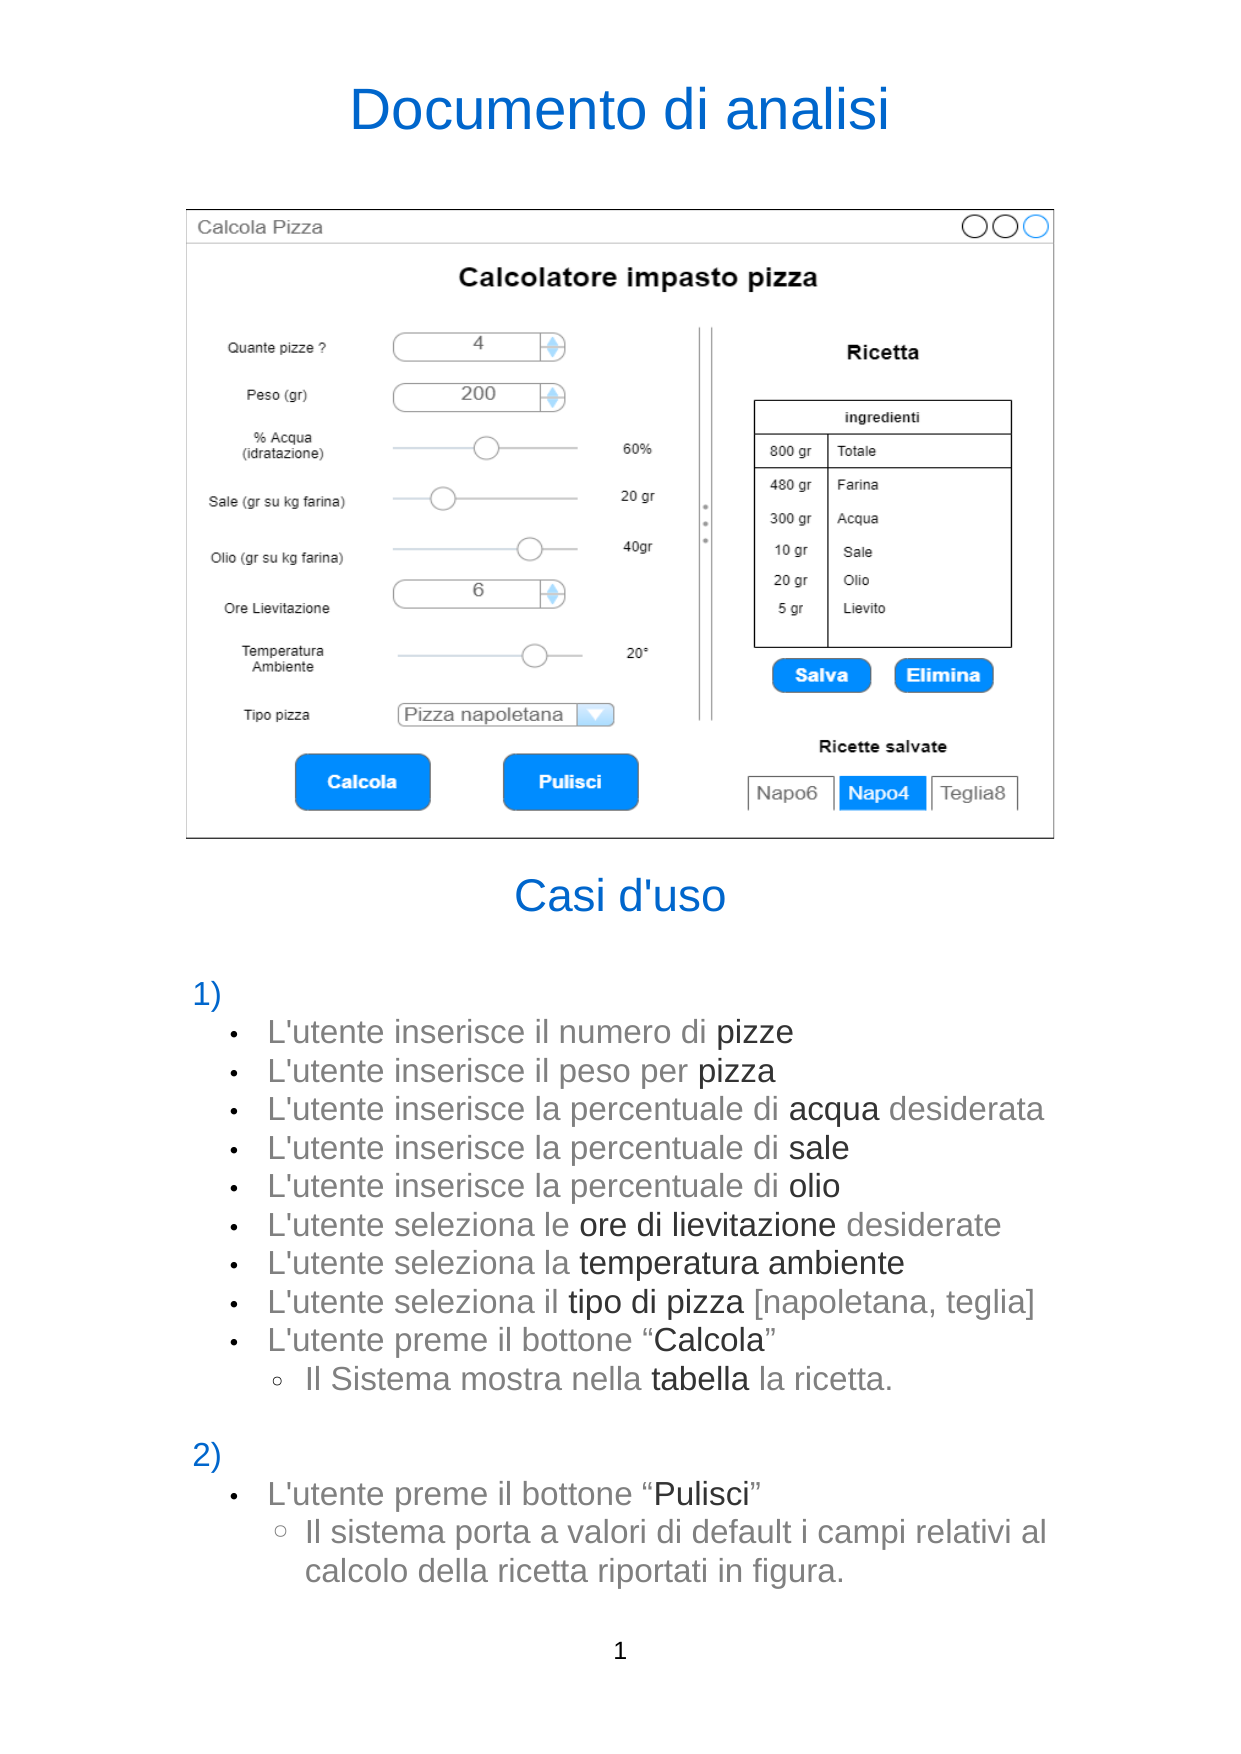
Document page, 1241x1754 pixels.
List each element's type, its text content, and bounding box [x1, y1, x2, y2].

list L'utente seleziona le ore di lievitazione desiderate [229, 1205, 1122, 1243]
text 2) [118, 1435, 1122, 1474]
text Casi d'uso [118, 869, 1122, 921]
list L'utente inserisce la percentuale di sale [229, 1128, 1122, 1166]
list L'utente inserisce la percentuale di acqua desiderata [229, 1089, 1122, 1128]
list L'utente inserisce il numero di pizze [229, 1013, 1122, 1051]
list L'utente preme il bottone “Pulisci” [229, 1474, 1122, 1512]
list L'utente seleziona la temperatura ambiente [229, 1243, 1122, 1282]
list L'utente seleziona il tipo di pizza [napoletana, teglia] [229, 1282, 1122, 1320]
text Documento di analisi [118, 75, 1122, 142]
list Il Sistema mostra nella tabella la ricetta. [267, 1358, 1122, 1397]
list Il sistema porta a valori di default i campi relativi al calcolo della ricetta riportati in figura. [267, 1512, 1122, 1589]
list L'utente preme il bottone “Calcola” [229, 1320, 1122, 1358]
list L'utente inserisce il peso per pizza [229, 1051, 1122, 1089]
list L'utente inserisce la percentuale di olio [229, 1166, 1122, 1205]
text 1) [118, 974, 1122, 1013]
